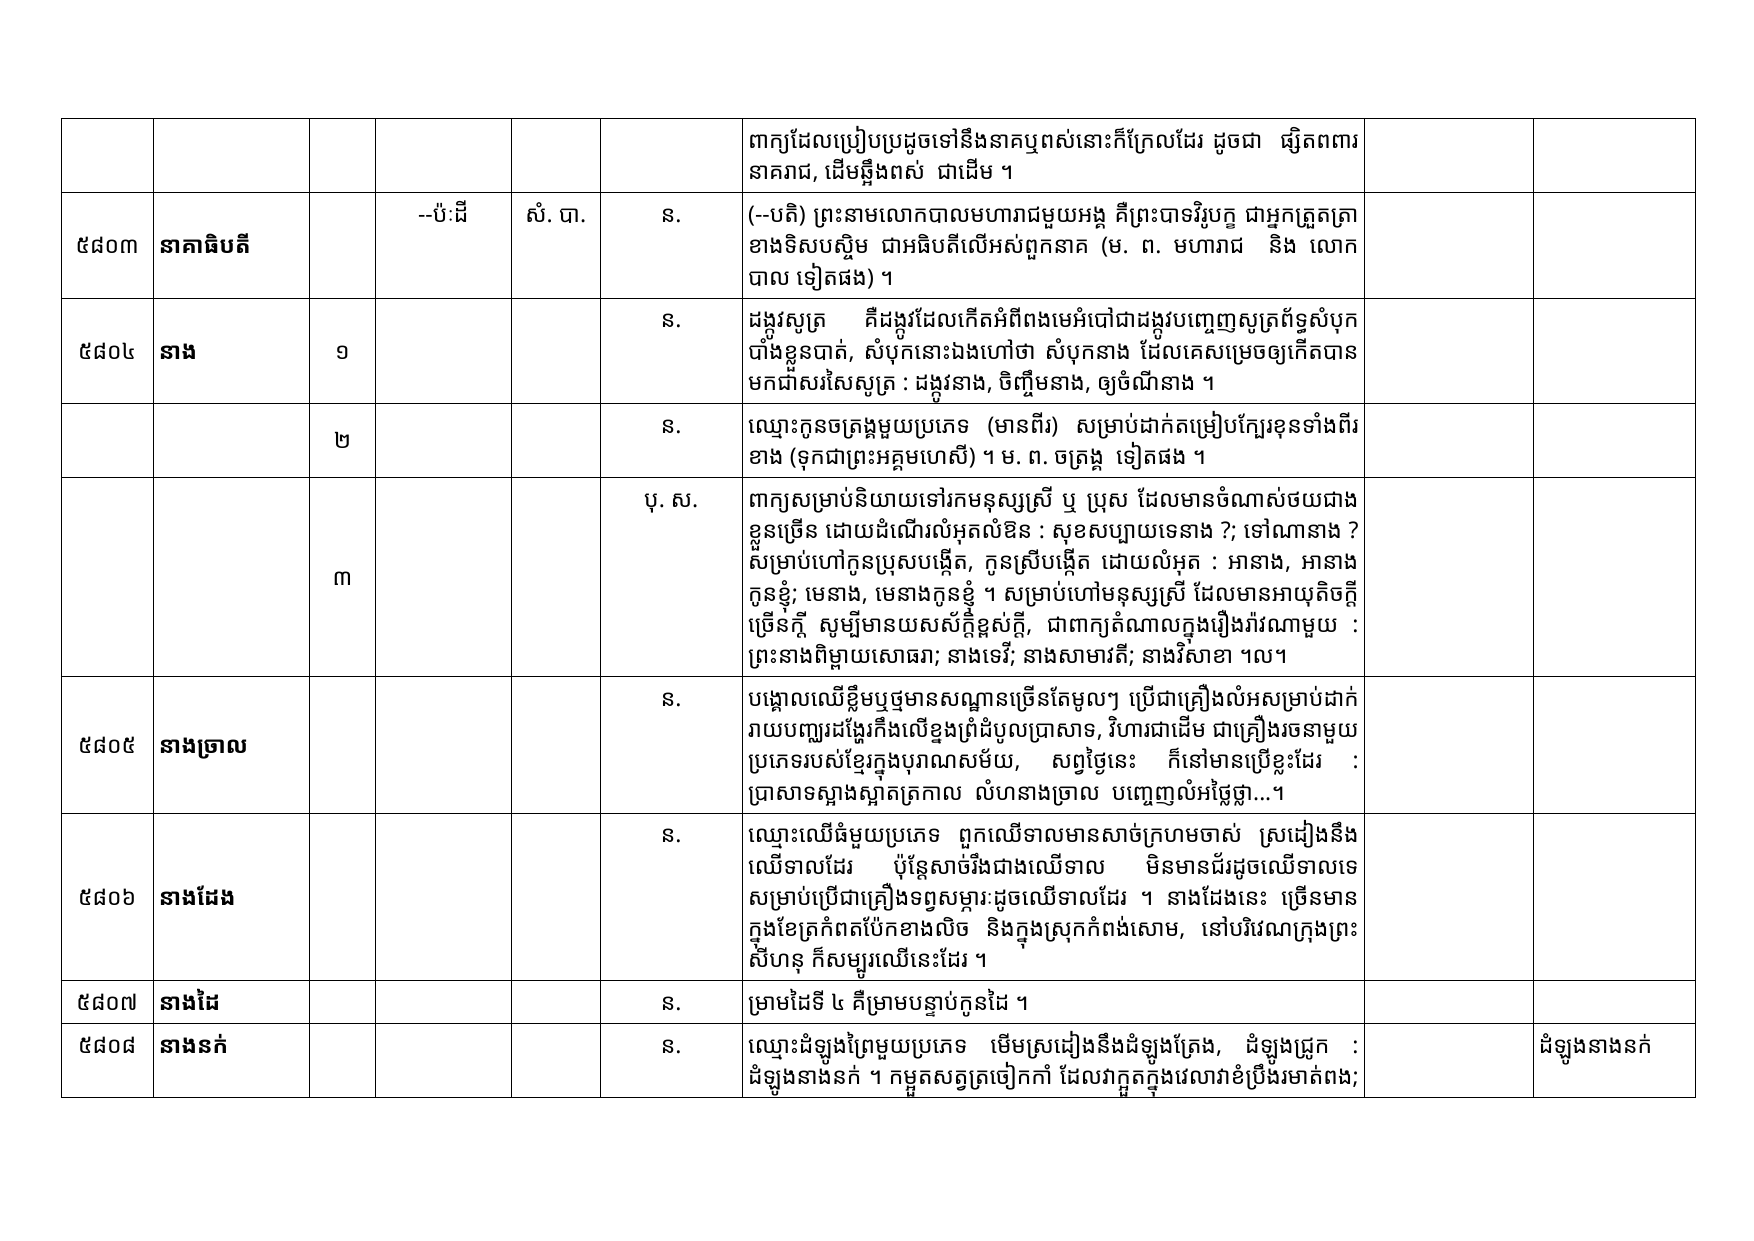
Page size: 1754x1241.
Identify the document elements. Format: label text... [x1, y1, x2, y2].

table_cell [154, 119, 309, 192]
table_cell ១ [310, 299, 375, 403]
table_cell [310, 119, 375, 192]
table_cell (--បតិ) ព្រះ​នាម​លោក​បាល​មហា​រាជ​មួយ​អង្គ គឺ​ព្រះ​បាទ​វិរូបក្ខ ជា​អ្នក​ត្រួតត្រា​ខាង​ទិស​បស្ចិម ជា​អធិបតី​លើ​អស់​ពួក​នាគ (ម. ព. មហា​រាជ និង លោក​បាល ទៀត​ផង) ។ [743, 193, 1364, 297]
table_cell [62, 119, 153, 192]
table_cell [376, 677, 511, 812]
table_cell ន. [601, 1024, 742, 1097]
table_cell ន. [601, 193, 742, 297]
table_cell ២ [310, 404, 375, 477]
table_cell [512, 478, 600, 676]
table_cell ដង្កូវ​សូត្រ គឺ​ដង្កូវ​ដែល​កើត​អំពី​ពង​មេ​អំបៅ​ជា​ដង្កូវ​បញ្ចេញ​សូត្រ​ព័ទ្ធ​សំបុក​បាំង​ខ្លួន​បាត់, សំបុក​នោះ​ឯង​ហៅ​ថា សំបុក​នាង ដែល​គេ​សម្រេច​ឲ្យ​កើត​បាន​មក​ជា​សរសៃ​សូត្រ : ដង្កូវ​នាង, ចិញ្ចឹម​នាង, ឲ្យ​ចំណី​នាង ។ [743, 299, 1364, 403]
table_cell ឈ្មោះ​ដំឡូង​ព្រៃ​មួយ​ប្រភេទ មើម​ស្រដៀង​នឹង​ដំឡូង​ត្រែង, ដំឡូង​ជ្រូក : ដំឡូង​នាង​នក់ ។ កម្អួត​សត្វ​ត្រចៀកកាំ ដែល​វា​ក្អួត​ក្នុង​វេលា​វា​ខំ​ប្រឹង​រមាត់​ពង; [743, 1024, 1364, 1097]
table_cell [512, 404, 600, 477]
table_cell [1365, 299, 1533, 403]
table_cell ន. [601, 404, 742, 477]
table_cell [376, 478, 511, 676]
table_cell [1534, 404, 1695, 477]
table_cell [310, 193, 375, 297]
table_cell [1365, 119, 1533, 192]
table_cell [512, 981, 600, 1023]
table_cell ៥៨០៤ [62, 299, 153, 403]
table_cell [310, 1024, 375, 1097]
table_cell [1534, 193, 1695, 297]
table_cell [62, 404, 153, 477]
table_cell [62, 478, 153, 676]
table_cell [310, 814, 375, 980]
table_cell [601, 119, 742, 192]
table_cell ៥៨០៨ [62, 1024, 153, 1097]
table_cell [1365, 981, 1533, 1023]
table_cell ន. [601, 677, 742, 812]
table_cell ៥៨០៣ [62, 193, 153, 297]
table_cell ដំឡូង​នាង​នក់ [1534, 1024, 1695, 1097]
table_cell [512, 299, 600, 403]
table_cell [154, 478, 309, 676]
table_cell [1365, 814, 1533, 980]
table_cell [1534, 478, 1695, 676]
table_cell ៥៨០៦ [62, 814, 153, 980]
table_cell [1534, 299, 1695, 403]
table_cell ពាក្យ​សម្រាប់​និយាយ​ទៅ​រក​មនុស្ស​ស្រី ឬ ប្រុស ដែល​មាន​ចំណាស់​ថយ​ជាង​ខ្លួន​ច្រើន ដោយ​ដំណើរ​លំអុត​លំឱន : សុខ​សប្បាយ​ទេ​នាង ?; ទៅ​ណា​នាង ? សម្រាប់​ហៅ​កូន​ប្រុស​បង្កើត, កូន​ស្រី​បង្កើត ដោយ​លំអុត : អា​នាង, អា​នាង​កូន​ខ្ញុំ; មេ​នាង, មេ​នាង​កូន​ខ្ញុំ ។ សម្រាប់​ហៅ​មនុស្ស​ស្រី ដែល​មាន​អាយុ​តិច​ក្ដី ច្រើន​ក្ដី សូម្បី​មាន​យស​ស័ក្តិ​ខ្ពស់​ក្ដី, ជា​ពាក្យ​តំណាល​ក្នុង​រឿងរ៉ាវ​ណា​មួយ : ព្រះ​នាង​ពិម្ពា​យសោធរា; នាង​ទេវី; នាង​សាមាវតី; នាង​វិសាខា ។ល។ [743, 478, 1364, 676]
table_cell [310, 981, 375, 1023]
table_cell [1365, 1024, 1533, 1097]
table_cell [1534, 119, 1695, 192]
table_cell នាង​នក់ [154, 1024, 309, 1097]
table_cell [376, 119, 511, 192]
table_cell ចម្រៀក​ឈើ​ទាម​ដែល​គេ​បោះ​ដែក​គោល​ភ្ជាប់​នឹង​ក្ដារ​ច្រើន​បន្ទះ​ឲ្យ​ជាប់​គ្នា : បោះ​នាគា​ក្ដារ​មឈូស ។ នាគា នេះ បា. មាន​អត្ថ​ន័យ​ថា “នាគ​ទាំងឡាយ”, ដោយ​ស្មាន​ទៅ, ប្រហែល​ជា​ចាស់​ទុំ​ក្នុង​សម័យ​បុរាណ​ព្រេង​នាយ​ប្រៀប​ចម្រៀក​ឈើ​វែង​ៗ នេះ​ថា​ដូច​ជា​ពស់​សន្ធឹង​ខ្លួន​ស្ដូក​ៗ​នោះ​ទេ​ដឹង ? ដ្បិត​មាន​ពាក្យ​ដែល​ប្រៀប​ប្រដូច​ទៅ​នឹង​នាគ​ឬ​ពស់​នោះ​ក៏​ក្រែល​ដែរ ដូច​ជា ផ្សិត​ពពារ​នាគ​រាជ, ដើម​ឆ្អឹង​ពស់ ជាដើម ។ [743, 119, 1364, 192]
table_cell [154, 404, 309, 477]
table_cell [376, 299, 511, 403]
table_cell [512, 814, 600, 980]
table_cell [512, 677, 600, 812]
table_cell [512, 119, 600, 192]
table_cell នាង​ដែង [154, 814, 309, 980]
table_cell សំ. បា. [512, 193, 600, 297]
table_cell [1534, 981, 1695, 1023]
table_cell នាង [154, 299, 309, 403]
table_cell [1365, 404, 1533, 477]
table_cell ន. [601, 981, 742, 1023]
table_cell ន. [601, 814, 742, 980]
table_cell [1365, 478, 1533, 676]
table_cell នាង​ដៃ [154, 981, 309, 1023]
table_cell ន. [601, 299, 742, 403]
table_cell ៥៨០៧ [62, 981, 153, 1023]
table_cell --ប៉ៈដី [376, 193, 511, 297]
table_cell [376, 814, 511, 980]
table_cell ឈ្មោះ​ឈើ​ធំ​មួយ​ប្រភេទ ពួក​ឈើ​ទាល​មាន​សាច់​ក្រហម​ចាស់​ ស្រដៀង​នឹង​ឈើ​ទាល​ដែរ ប៉ុន្តែ​សាច់​រឹង​ជាង​ឈើ​ទាល មិន​មាន​ជ័រ​ដូច​ឈើ​ទាល​ទេ សម្រាប់​ប្រើ​ជា​គ្រឿង​ទព្វ​សម្ភារៈ​ដូច​ឈើ​ទាល​ដែរ ។ នាង​ដែង​នេះ ច្រើន​មាន​ក្នុង​ខែត្រ​កំពត​ប៉ែក​ខាង​លិច និង​ក្នុង​ស្រុក​កំពង់សោម, នៅ​បរិវេណ​ក្រុង​ព្រះ​សីហនុ ក៏​សម្បូរ​ឈើ​នេះ​ដែរ ។ [743, 814, 1364, 980]
table_cell ៥៨០៥ [62, 677, 153, 812]
table_cell [376, 1024, 511, 1097]
table_cell [376, 981, 511, 1023]
table_cell [1365, 193, 1533, 297]
table_cell នាង​ច្រាល [154, 677, 309, 812]
table_cell [1534, 814, 1695, 980]
table_cell [376, 404, 511, 477]
table_cell [512, 1024, 600, 1097]
table_cell បុ. ស. [601, 478, 742, 676]
table_cell បង្គោល​ឈើ​ខ្លឹម​​ឬ​ថ្ម​មាន​សណ្ឋាន​ច្រើន​តែ​មូល​ៗ ប្រើ​ជា​គ្រឿង​លំអ​សម្រាប់​ដាក់​រាយ​បញ្ឈរ​ដង្ហែ​រកឹង​លើ​ខ្នង​ព្រំ​ដំបូល​ប្រាសាទ, វិហារ​ជាដើម ជា​គ្រឿង​រចនា​មួយ​ប្រភេទ​របស់​ខ្មែរ​ក្នុង​បុរាណ​សម័យ, សព្វ​ថ្ងៃ​នេះ ក៏​នៅ​មាន​ប្រើ​ខ្លះ​ដែរ : ប្រាសាទ​ស្អាង​ស្អាត​ត្រកាល លំហ​នាង​ច្រាល បញ្ចេញ​លំអ​ថ្លៃថ្លា...។ [743, 677, 1364, 812]
table_cell ៣ [310, 478, 375, 676]
table_cell នាគាធិបតី [154, 193, 309, 297]
table_cell [1365, 677, 1533, 812]
table_cell [1534, 677, 1695, 812]
table_cell ម្រាម​ដៃ​ទី ៤ គឺ​ម្រាម​បន្ទាប់​កូន​ដៃ ។ [743, 981, 1364, 1023]
table_cell [310, 677, 375, 812]
table_cell ឈ្មោះ​កូន​ចត្រង្គ​មួយ​ប្រភេទ (មាន​ពីរ) សម្រាប់​ដាក់​តម្រៀប​ក្បែរ​ខុន​ទាំង​ពីរ​ខាង (ទុក​ជា​ព្រះ​អគ្គ​មហេសី) ។ ម. ព. ចត្រង្គ ទៀត​ផង ។ [743, 404, 1364, 477]
